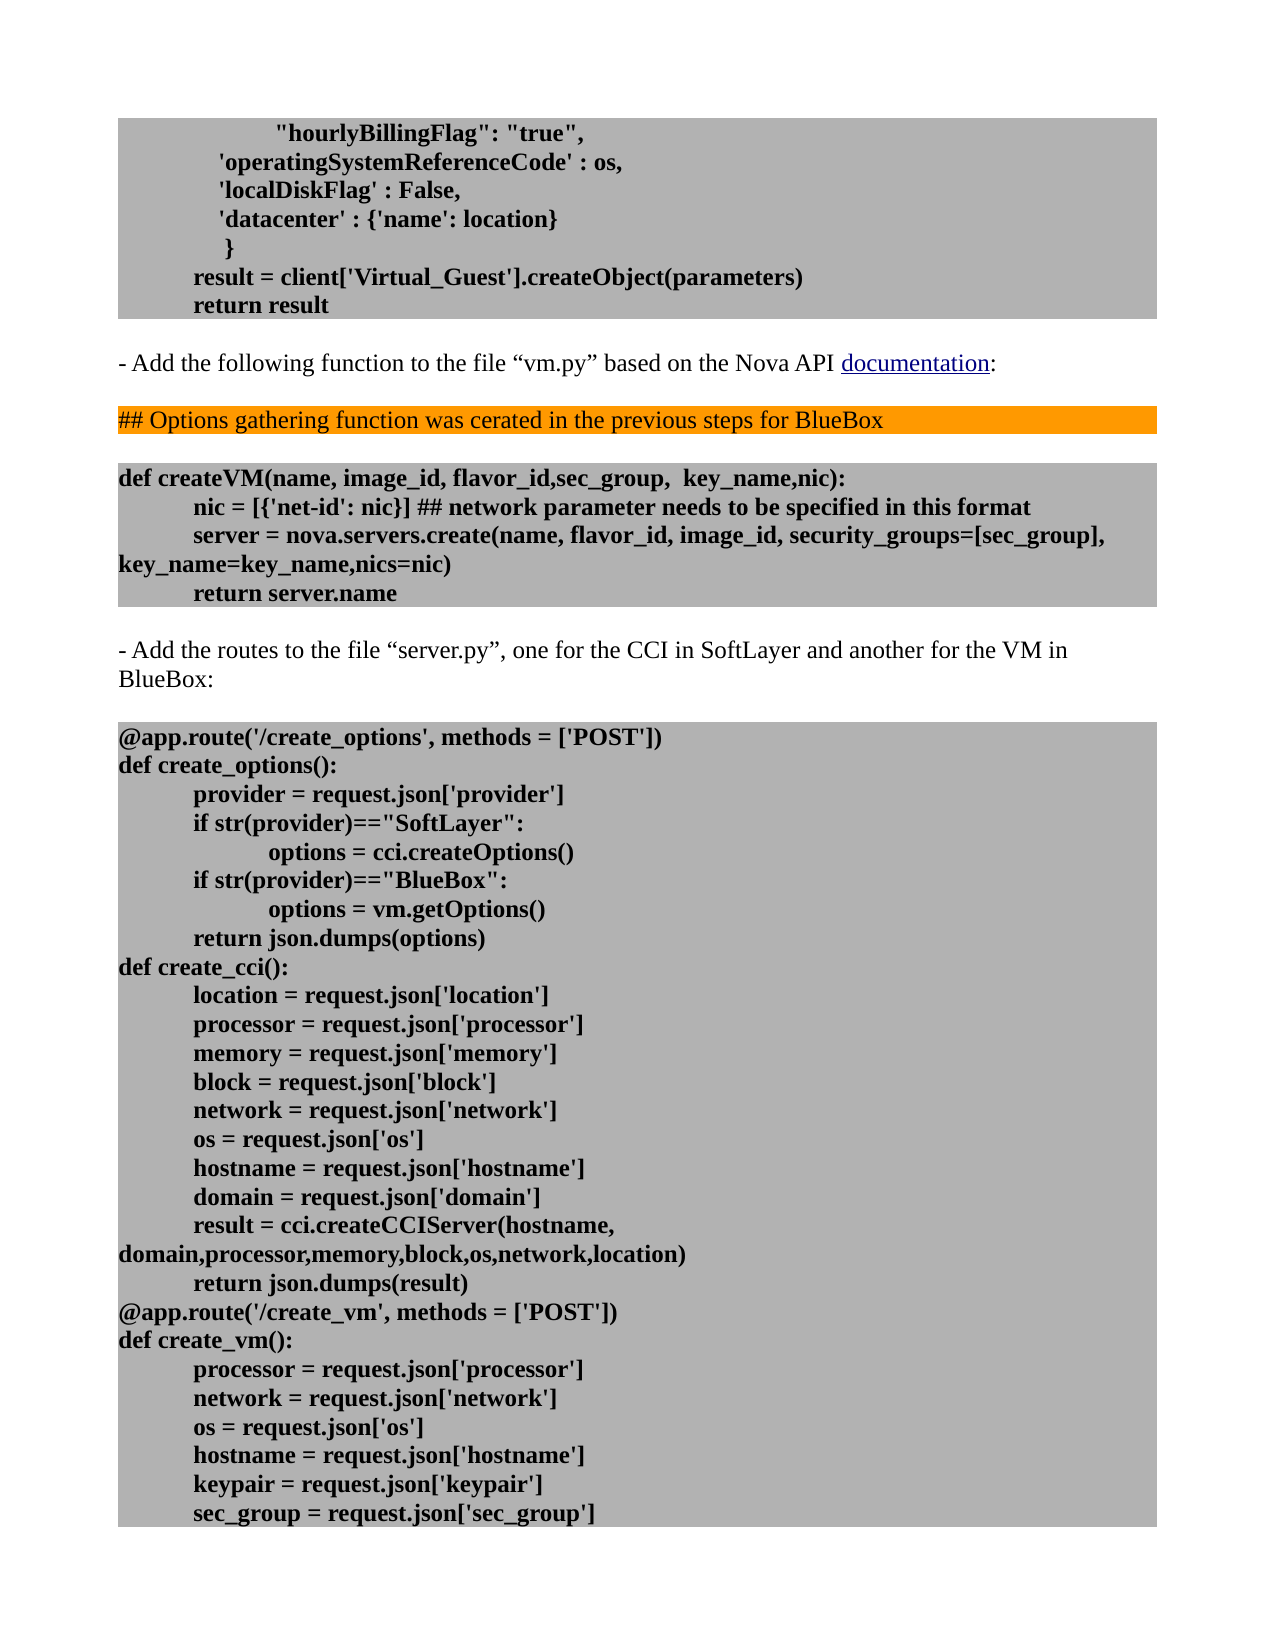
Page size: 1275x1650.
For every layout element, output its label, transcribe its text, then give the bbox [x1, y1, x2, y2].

text if str(provider)=="BlueBox": [118, 866, 1157, 894]
text return server.name [118, 578, 1157, 607]
text domain = request.json['domain'] [118, 1182, 1157, 1211]
text ## Options gathering function was cerated in the previous steps for BlueBox [118, 406, 1157, 434]
text return json.dumps(options) [118, 923, 1157, 952]
text def create_options(): [118, 751, 1157, 779]
text options = vm.getOptions() [118, 894, 1157, 923]
text def create_cci(): [118, 952, 1157, 981]
text os = request.json['os'] [118, 1124, 1157, 1153]
text provider = request.json['provider'] [118, 779, 1157, 808]
text processor = request.json['processor'] [118, 1009, 1157, 1038]
text processor = request.json['processor'] [118, 1354, 1157, 1383]
text @app.route('/create_vm', methods = ['POST']) [118, 1297, 1157, 1326]
text "hourlyBillingFlag": "true", [118, 118, 1157, 147]
text 'operatingSystemReferenceCode' : os, [118, 147, 1157, 176]
text def create_vm(): [118, 1326, 1157, 1354]
text } [118, 233, 1157, 262]
text result = client['Virtual_Guest'].createObject(parameters) [118, 262, 1157, 291]
text 'datacenter' : {'name': location} [118, 204, 1157, 233]
text return result [118, 291, 1157, 319]
text @app.route('/create_options', methods = ['POST']) [118, 722, 1157, 751]
text location = request.json['location'] [118, 981, 1157, 1009]
text hostname = request.json['hostname'] [118, 1153, 1157, 1182]
text server = nova.servers.create(name, flavor_id, image_id, security_groups=[sec_group], key_name=key_name,nics=nic) [118, 521, 1157, 578]
text - Add the following function to the file “vm.py” based on the Nova API documentation: [118, 348, 1157, 377]
text network = request.json['network'] [118, 1096, 1157, 1124]
text def createVM(name, image_id, flavor_id,sec_group, key_name,nic): [118, 463, 1157, 492]
text os = request.json['os'] [118, 1412, 1157, 1441]
text keypair = request.json['keypair'] [118, 1469, 1157, 1498]
text 'localDiskFlag' : False, [118, 176, 1157, 204]
text return json.dumps(result) [118, 1268, 1157, 1297]
text sec_group = request.json['sec_group'] [118, 1498, 1157, 1527]
text result = cci.createCCIServer(hostname, domain,processor,memory,block,os,network,location) [118, 1211, 1157, 1268]
text block = request.json['block'] [118, 1067, 1157, 1096]
text options = cci.createOptions() [118, 837, 1157, 866]
text network = request.json['network'] [118, 1383, 1157, 1412]
text nic = [{'net-id': nic}] ## network parameter needs to be specified in this format [118, 492, 1157, 521]
text hostname = request.json['hostname'] [118, 1441, 1157, 1469]
text - Add the routes to the file “server.py”, one for the CCI in SoftLayer and another for the VM in BlueBox: [118, 636, 1157, 693]
text if str(provider)=="SoftLayer": [118, 808, 1157, 837]
text memory = request.json['memory'] [118, 1038, 1157, 1067]
